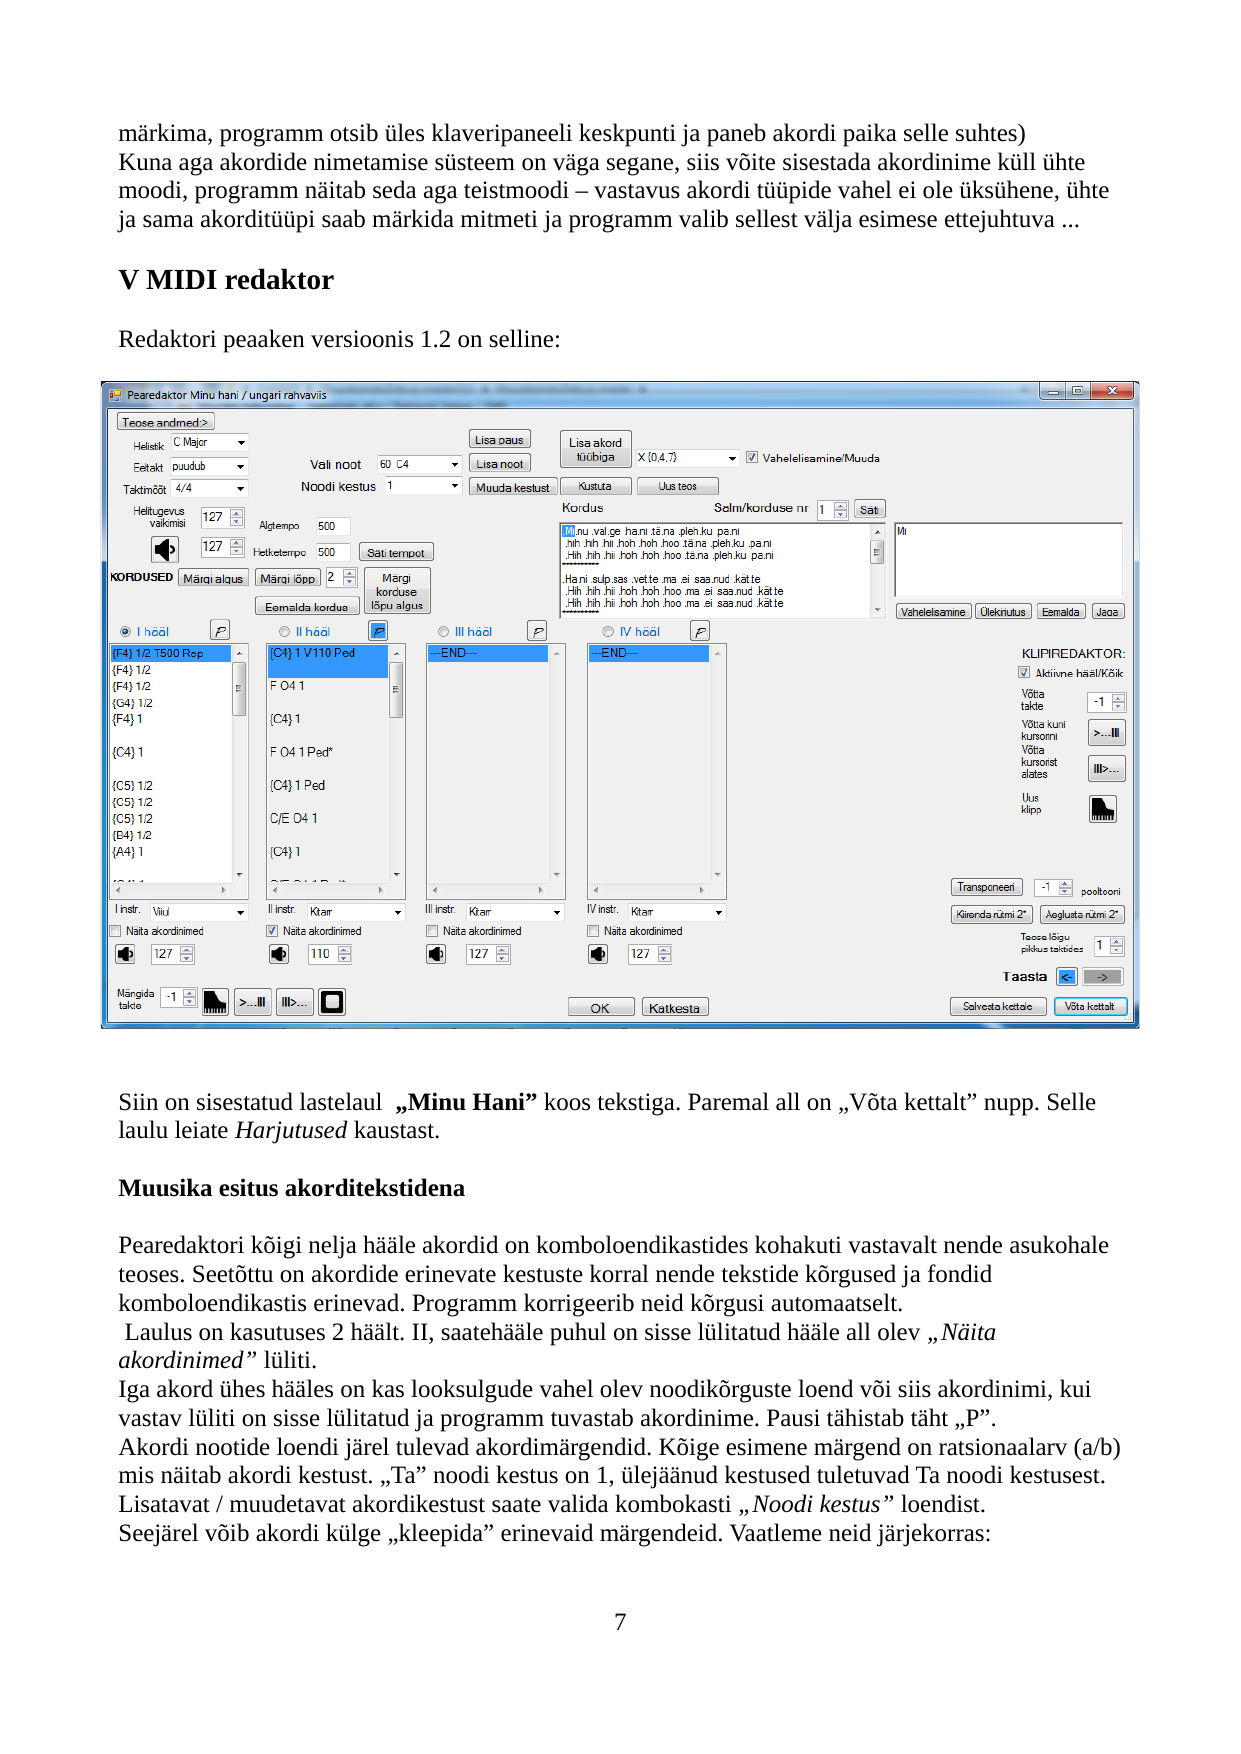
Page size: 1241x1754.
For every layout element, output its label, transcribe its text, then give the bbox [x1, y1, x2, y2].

text märkima, programm otsib üles klaveripaneeli keskpunti ja paneb akordi paika selle suhtes) Kuna aga akordide nimetamise süsteem on väga segane, siis võite sisestada akordinime küll ühte moodi, programm näitab seda aga teistmoodi – vastavus akordi tüüpide vahel ei ole üksühene, ühte ja sama akorditüüpi saab märkida mitmeti ja programm valib sellest välja esimese ettejuhtuva ... [118, 118, 1122, 233]
text Laulus on kasutuses 2 häält. II, saatehääle puhul on sisse lülitatud hääle all olev „Näita akordinimed” lüliti. Iga akord ühes hääles on kas looksulgude vahel olev noodikõrguste loend või siis akordinimi, kui vastav lüliti on sisse lülitatud ja programm tuvastab akordinime. Pausi tähistab täht „P”. Akordi nootide loendi järel tulevad akordimärgendid. Kõige esimene märgend on ratsionaalarv (a/b) [118, 1317, 1122, 1460]
text Seejärel võib akordi külge „kleepida” erinevaid märgendeid. Vaatleme neid järjekorras: [118, 1518, 1122, 1547]
picture [100, 381, 1140, 1029]
text mis näitab akordi kestust. „Ta” noodi kestus on 1, ülejäänud kestused tuletuvad Ta noodi kestusest. Lisatavat / muudetavat akordikestust saate valida kombokasti „Noodi kestus” loendist. [118, 1460, 1122, 1518]
text Siin on sisestatud lastelaul „Minu Hani” koos tekstiga. Paremal all on „Võta kettalt” nupp. Selle laulu leiate Harjutused kaustast. [118, 1087, 1122, 1144]
text Pearedaktori kõigi nelja hääle akordid on komboloendikastides kohakuti vastavalt nende asukohale teoses. Seetõttu on akordide erinevate kestuste korral nende tekstide kõrgused ja fondid komboloendikastis erinevad. Programm korrigeerib neid kõrgusi automaatselt. [118, 1230, 1122, 1317]
text Redaktori peaaken versioonis 1.2 on selline: [118, 324, 1122, 353]
text Muusika esitus akorditekstidena [118, 1173, 1122, 1230]
text V MIDI redaktor [118, 233, 1122, 295]
